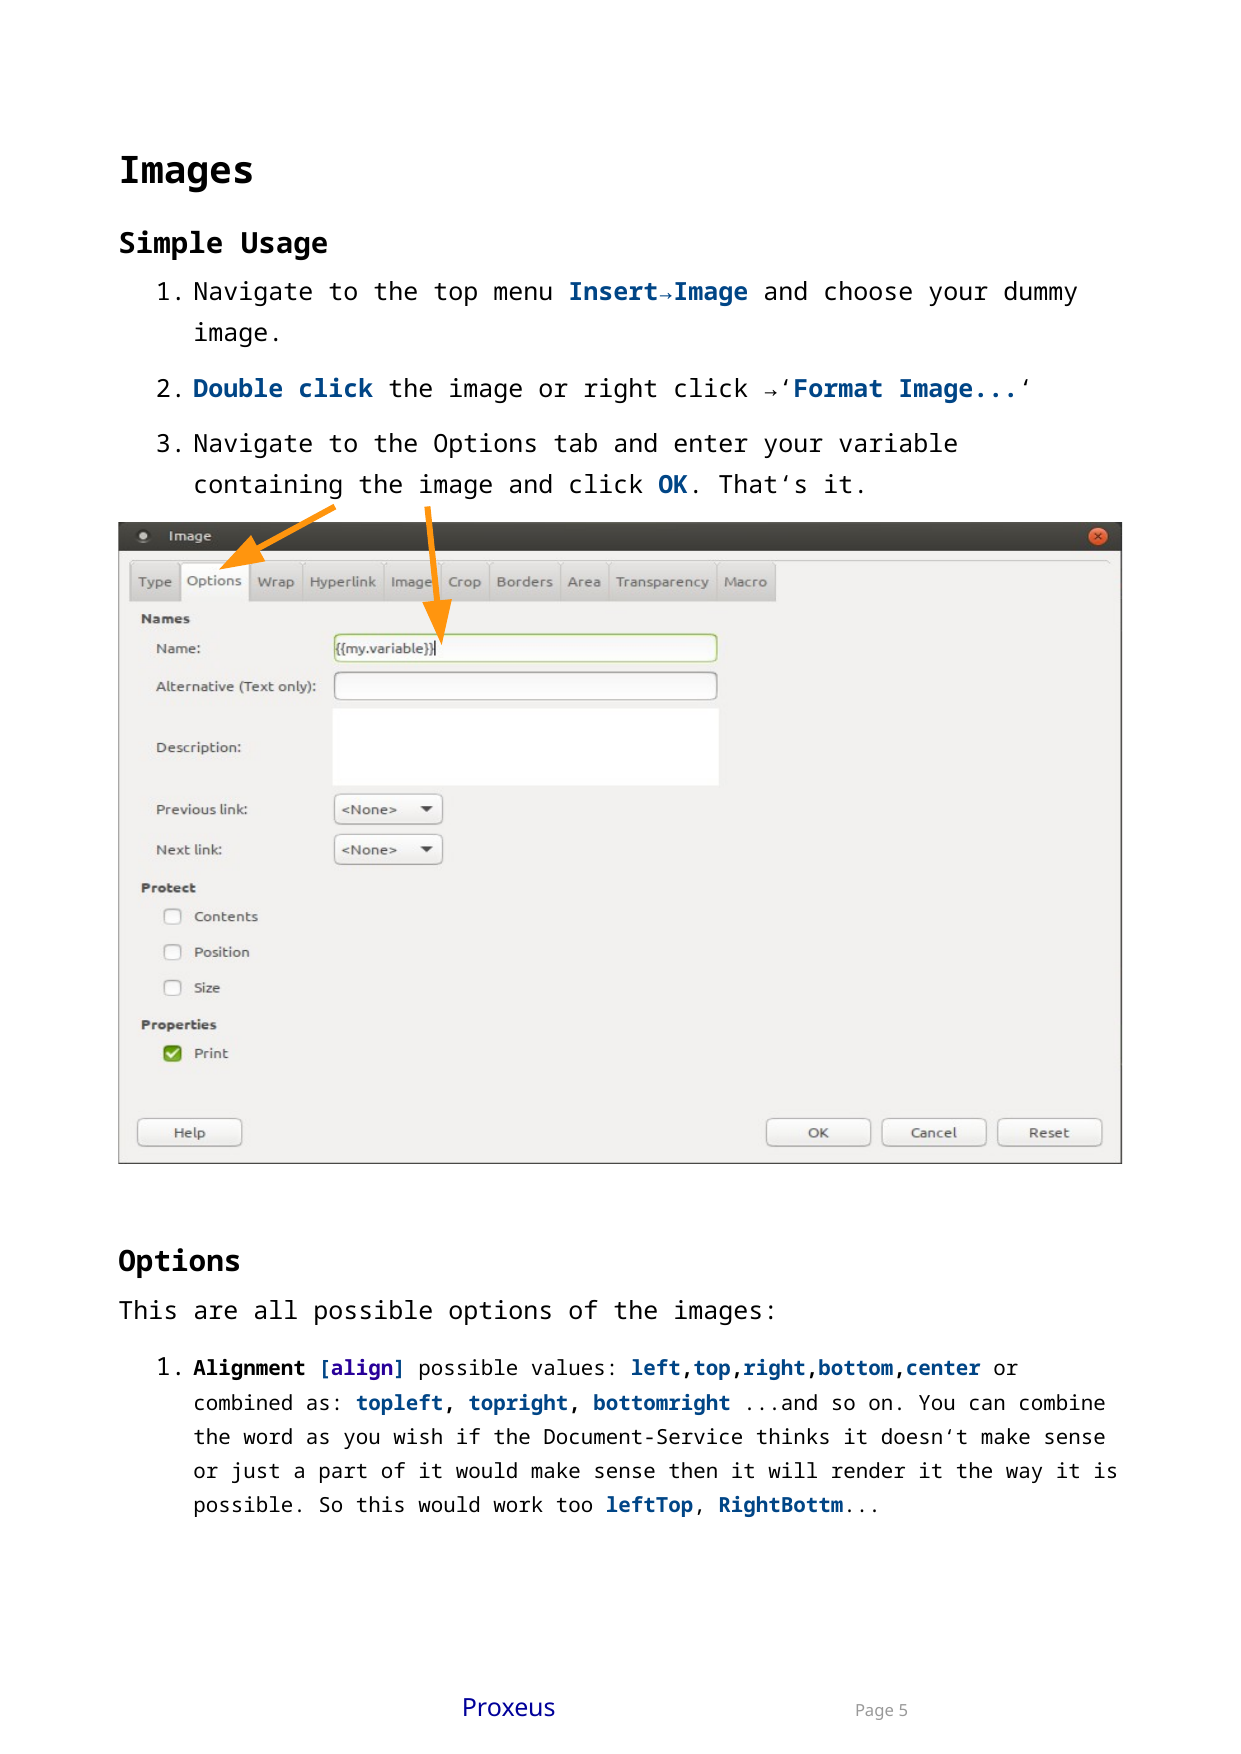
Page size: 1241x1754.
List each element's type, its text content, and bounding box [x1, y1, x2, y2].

subtitle Options [118, 1240, 1122, 1280]
list Alignment [align] possible values: left,top,right,bottom,center or combined as: topleft, topright, bottomright ...and so on. You can combine the word as you wish if the Document-Service thinks it doesn‘t make sense or just a part of it would make sense then it will render it the way it is possible. So this would work too leftTop, RightBottm... [156, 1348, 1122, 1518]
list Double click the image or right click →‘Format Image...‘ [156, 370, 1122, 404]
picture [118, 522, 1123, 1164]
text This are all possible options of the images: [118, 1293, 1122, 1327]
subtitle Images [118, 143, 1122, 195]
list Navigate to the Options tab and enter your variable containing the image and click OK. That‘s it. [156, 426, 1122, 501]
list Navigate to the top menu Insert→Image and choose your dummy image. [156, 274, 1122, 349]
subtitle Simple Usage [118, 222, 1122, 262]
